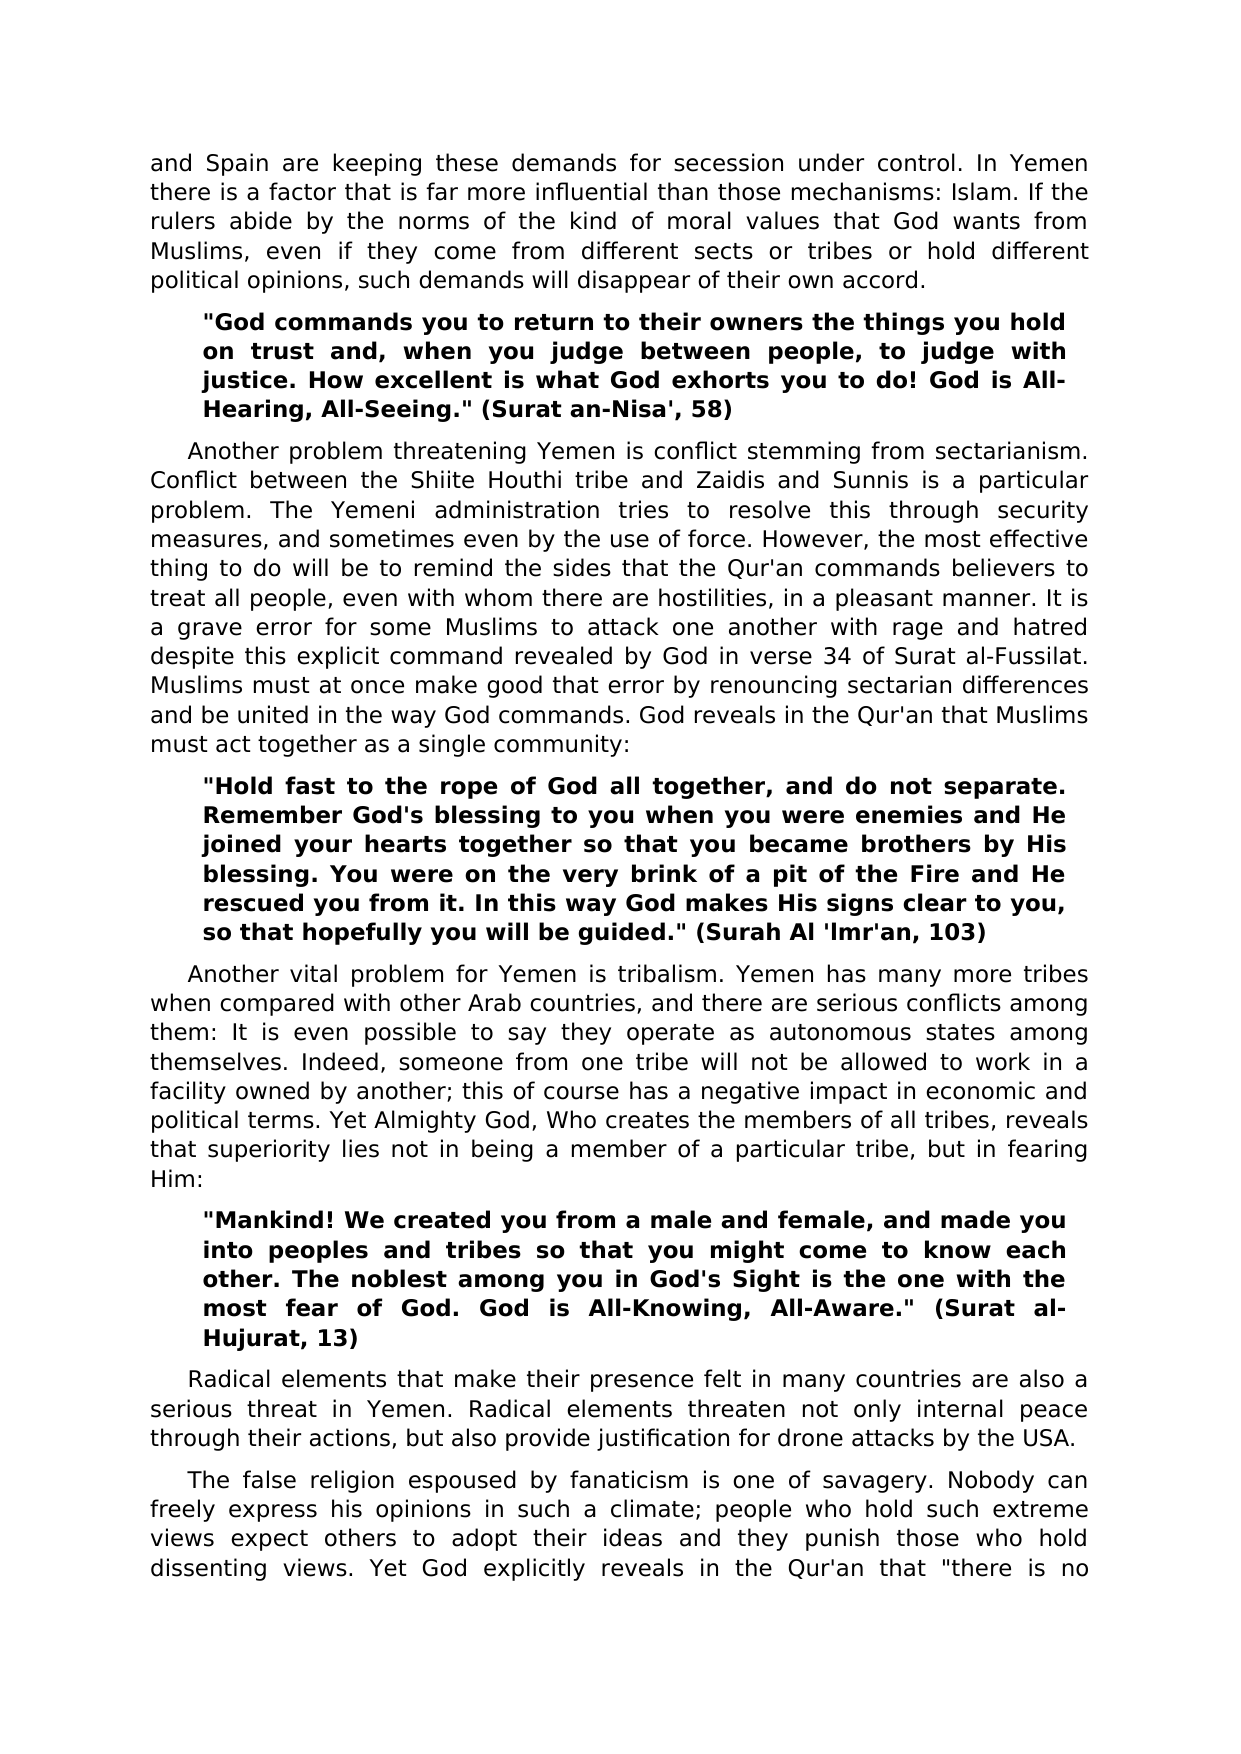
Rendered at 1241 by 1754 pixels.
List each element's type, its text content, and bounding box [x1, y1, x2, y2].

text "Mankind! We created you from a male and female, and made you into peoples and tribes so that you might come to know each other. The noblest among you in God's Sight is the one with the most fear of God. God is All-Knowing, All-Aware." (Surat al-Hujurat, 13) [202, 1208, 1068, 1351]
text Another problem threatening Yemen is conflict stemming from sectarianism. Conflict between the Shiite Houthi tribe and Zaidis and Sunnis is a particular problem. The Yemeni administration tries to resolve this through security measures, and sometimes even by the use of force. However, the most effective thing to do will be to remind the sides that the Qur'an commands believers to treat all people, even with whom there are hostilities, in a pleasant manner. It is a grave error for some Muslims to attack one another with rage and hatred despite this explicit command revealed by God in verse 34 of Surat al-Fussilat. Muslims must at once make good that error by renouncing sectarian differences and be united in the way God commands. God reveals in the Qur'an that Muslims must act together as a single community: [150, 438, 1090, 758]
text "Hold fast to the rope of God all together, and do not separate. Remember God's blessing to you when you were enemies and He joined your hearts together so that you became brothers by His blessing. You were on the very brink of a pit of the Fire and He rescued you from it. In this way God makes His signs clear to you, so that hopefully you will be guided." (Surah Al 'lmr'an, 103) [202, 773, 1068, 946]
text The false religion espoused by fanaticism is one of savagery. Nobody can freely express his opinions in such a climate; people who hold such extreme views expect others to adopt their ideas and they punish those who hold dissenting views. Yet God explicitly reveals in the Qur'an that "there is no [150, 1467, 1090, 1581]
text and Spain are keeping these demands for secession under control. In Yemen there is a factor that is far more influential than those mechanisms: Islam. If the rulers abide by the norms of the kind of moral values that God wants from Muslims, even if they come from different sects or tribes or hold different political opinions, such demands will disappear of their own accord. [150, 150, 1090, 294]
text Radical elements that make their presence felt in many countries are also a serious threat in Yemen. Radical elements threaten not only internal peace through their actions, but also provide justification for drone attacks by the USA. [150, 1367, 1090, 1452]
text "God commands you to return to their owners the things you hold on trust and, when you judge between people, to judge with justice. How excellent is what God exhorts you to do! God is All-Hearing, All-Seeing." (Surat an-Nisa', 58) [202, 309, 1068, 423]
text Another vital problem for Yemen is tribalism. Yemen has many more tribes when compared with other Arab countries, and there are serious conflicts among them: It is even possible to say they operate as autonomous states among themselves. Indeed, someone from one tribe will not be allowed to work in a facility owned by another; this of course has a negative impact in economic and political terms. Yet Almighty God, Who creates the members of all tribes, reveals that superiority lies not in being a member of a particular tribe, but in fearing Him: [150, 961, 1090, 1193]
